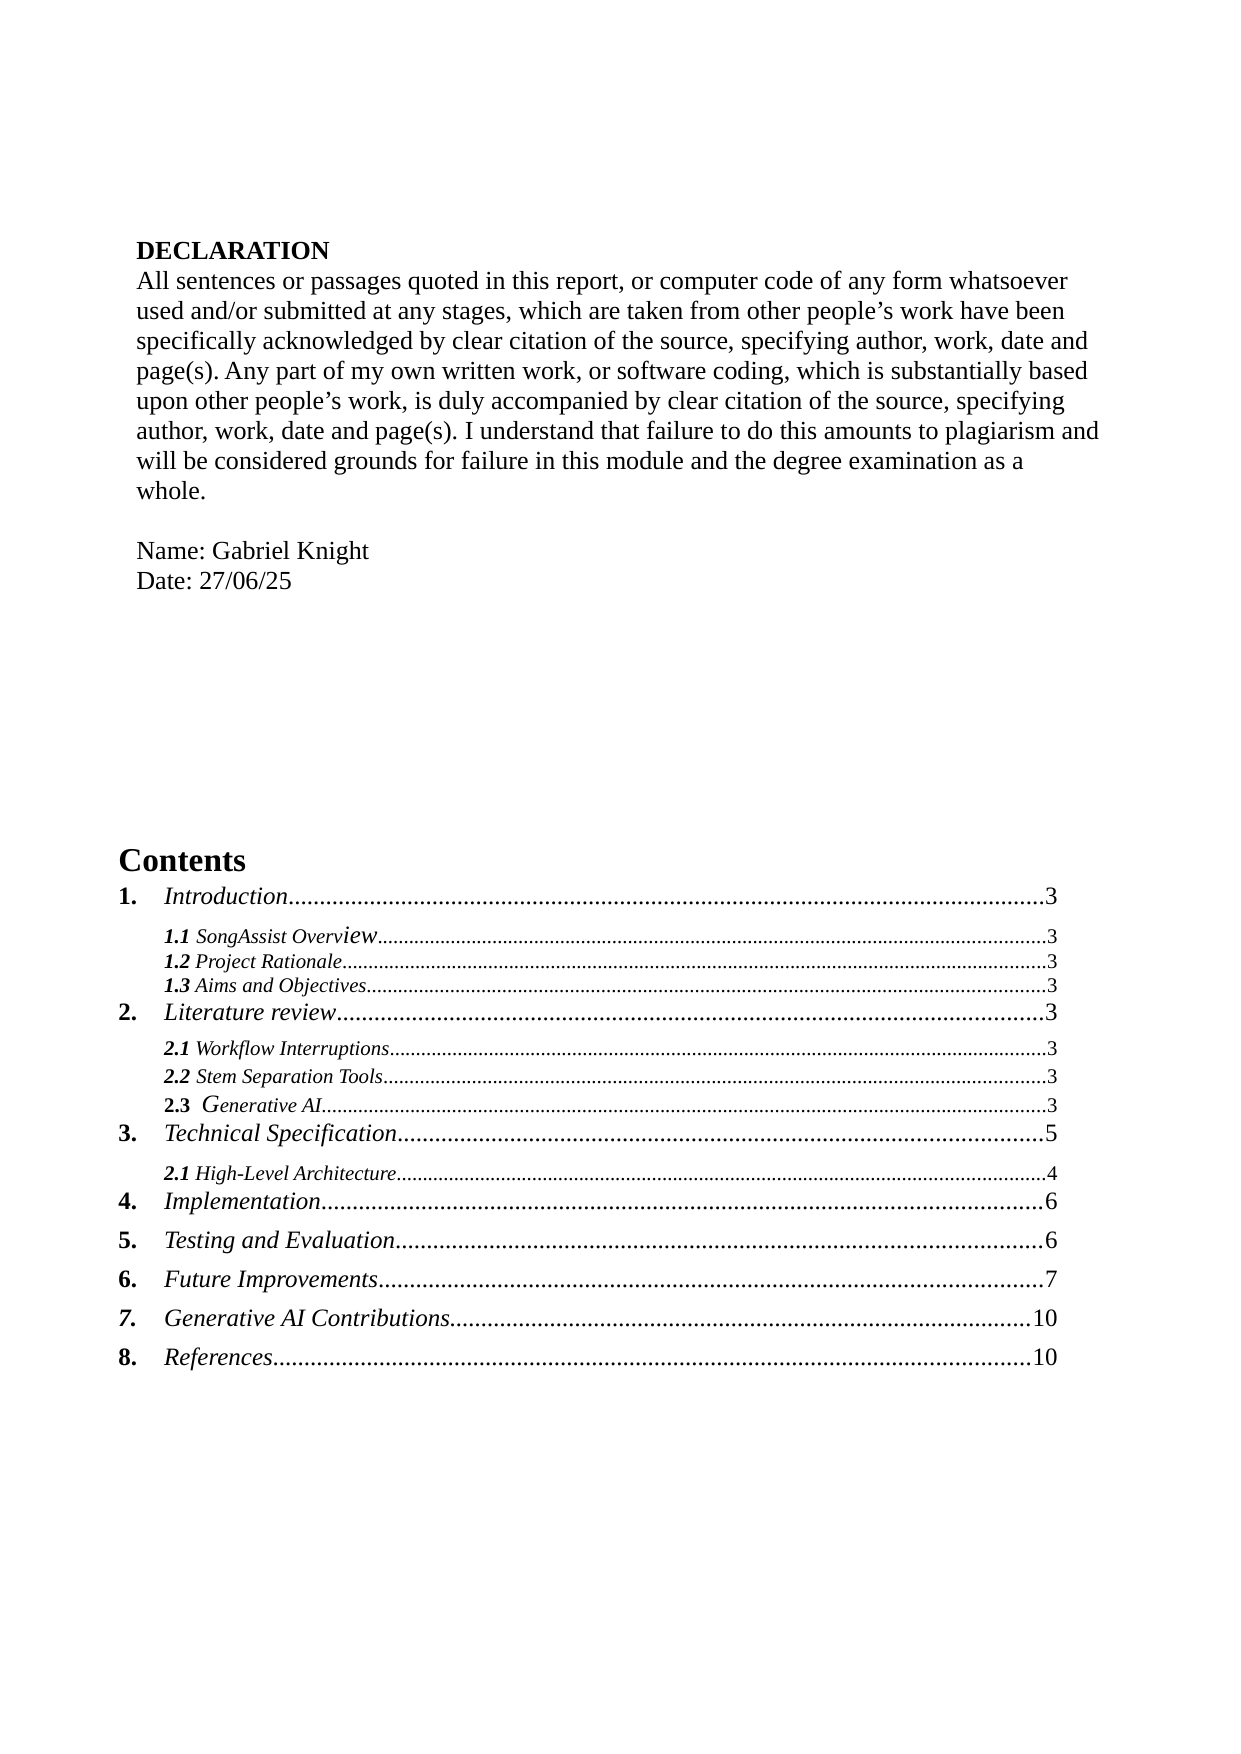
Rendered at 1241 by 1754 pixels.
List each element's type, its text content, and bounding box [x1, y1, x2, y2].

text 8. References 10 [118, 1342, 1122, 1371]
text 3. Technical Specification 5 [118, 1118, 1122, 1147]
text 2.1 High-Level Architecture 4 [118, 1157, 1122, 1186]
text 4. Implementation 6 [118, 1186, 1122, 1214]
text 5. Testing and Evaluation 6 [118, 1225, 1122, 1254]
text 1.3 Aims and Objectives 3 [118, 973, 1122, 997]
subtitle Contents [118, 840, 1122, 878]
text 1.2 Project Rationale 3 [118, 949, 1122, 973]
text 1.1 SongAssist Overview 3 [118, 920, 1122, 949]
text 2.2 Stem Separation Tools 3 [118, 1060, 1122, 1089]
text 7. Generative AI Contributions 10 [118, 1303, 1122, 1332]
text 2. Literature review 3 [118, 997, 1122, 1026]
text 6. Future Improvements 7 [118, 1264, 1122, 1293]
text 1. Introduction 3 [118, 881, 1122, 910]
text 2.1 Workflow Interruptions 3 [118, 1036, 1122, 1060]
text 2.3 Generative AI 3 [118, 1089, 1122, 1118]
